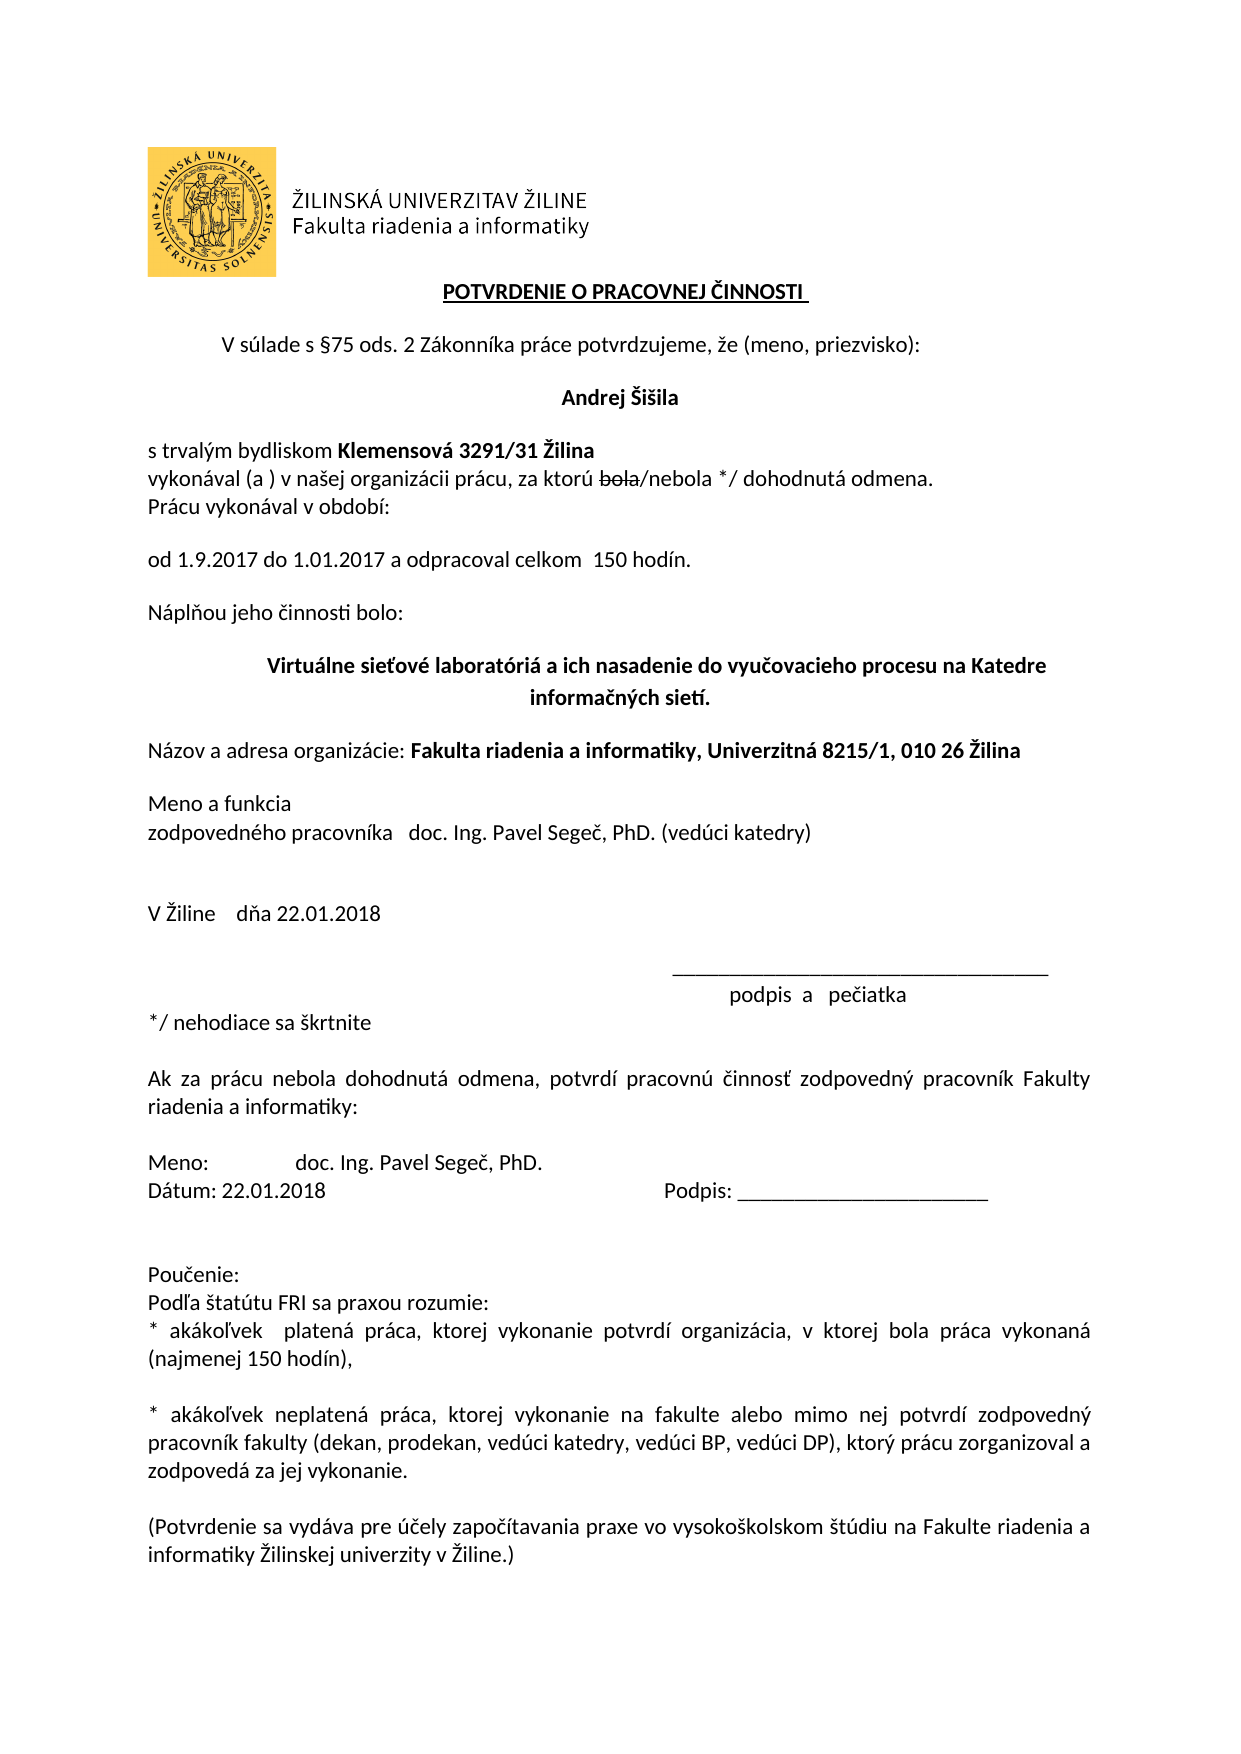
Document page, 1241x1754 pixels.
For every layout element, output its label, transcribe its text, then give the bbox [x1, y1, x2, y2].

text Názov a adresa organizácie: Fakulta riadenia a informatiky, Univerzitná 8215/1, 010 26 Žilina [148, 737, 1093, 764]
text _________________________________ [148, 952, 1093, 980]
text Dátum: 22.01.2018 Podpis: ______________________ [148, 1176, 1093, 1204]
text POTVRDENIE O PRACOVNEJ ČINNOSTI [369, 277, 1093, 305]
text */ nehodiace sa škrtnite [148, 1008, 1093, 1036]
text V Žiline dňa 22.01.2018 [148, 899, 1093, 927]
text (Potvrdenie sa vydáva pre účely započítavania praxe vo vysokoškolskom štúdiu na Fakulte riadenia a informatiky Žilinskej univerzity v Žiline.) [148, 1512, 1093, 1568]
text Náplňou jeho činnosti bolo: [148, 598, 1093, 626]
text od 1.9.2017 do 1.01.2017 a odpracoval celkom 150 hodín. [148, 545, 1093, 573]
text podpis a pečiatka [148, 980, 1093, 1008]
text * akákoľvek neplatená práca, ktorej vykonanie na fakulte alebo mimo nej potvrdí zodpovedný pracovník fakulty (dekan, prodekan, vedúci katedry, vedúci BP, vedúci DP), ktorý prácu zorganizoval a zodpovedá za jej vykonanie. [148, 1400, 1093, 1484]
picture [147, 147, 589, 277]
text Podľa štatútu FRI sa praxou rozumie: [148, 1288, 1093, 1316]
text V súlade s §75 ods. 2 Zákonníka práce potvrdzujeme, že (meno, priezvisko): [148, 330, 1093, 358]
text vykonával (a ) v našej organizácii prácu, za ktorú bola/nebola */ dohodnutá odmena. [148, 464, 1093, 492]
text Meno: doc. Ing. Pavel Segeč, PhD. [148, 1148, 1093, 1176]
text Prácu vykonával v období: [148, 492, 1093, 520]
text Ak za prácu nebola dohodnutá odmena, potvrdí pracovnú činnosť zodpovedný pracovník Fakulty riadenia a informatiky: [148, 1064, 1093, 1120]
text Meno a funkcia [148, 789, 1093, 818]
text zodpovedného pracovníka doc. Ing. Pavel Segeč, PhD. (vedúci katedry) [148, 818, 1093, 846]
text s trvalým bydliskom Klemensová 3291/31 Žilina [148, 436, 1093, 464]
text Andrej Šišila [148, 383, 1093, 411]
text Poučenie: [148, 1260, 1093, 1288]
text * akákoľvek platená práca, ktorej vykonanie potvrdí organizácia, v ktorej bola práca vykonaná (najmenej 150 hodín), [148, 1316, 1093, 1372]
text Virtuálne sieťové laboratóriá a ich nasadenie do vyučovacieho procesu na Katedre informačných sietí. [148, 651, 1093, 712]
